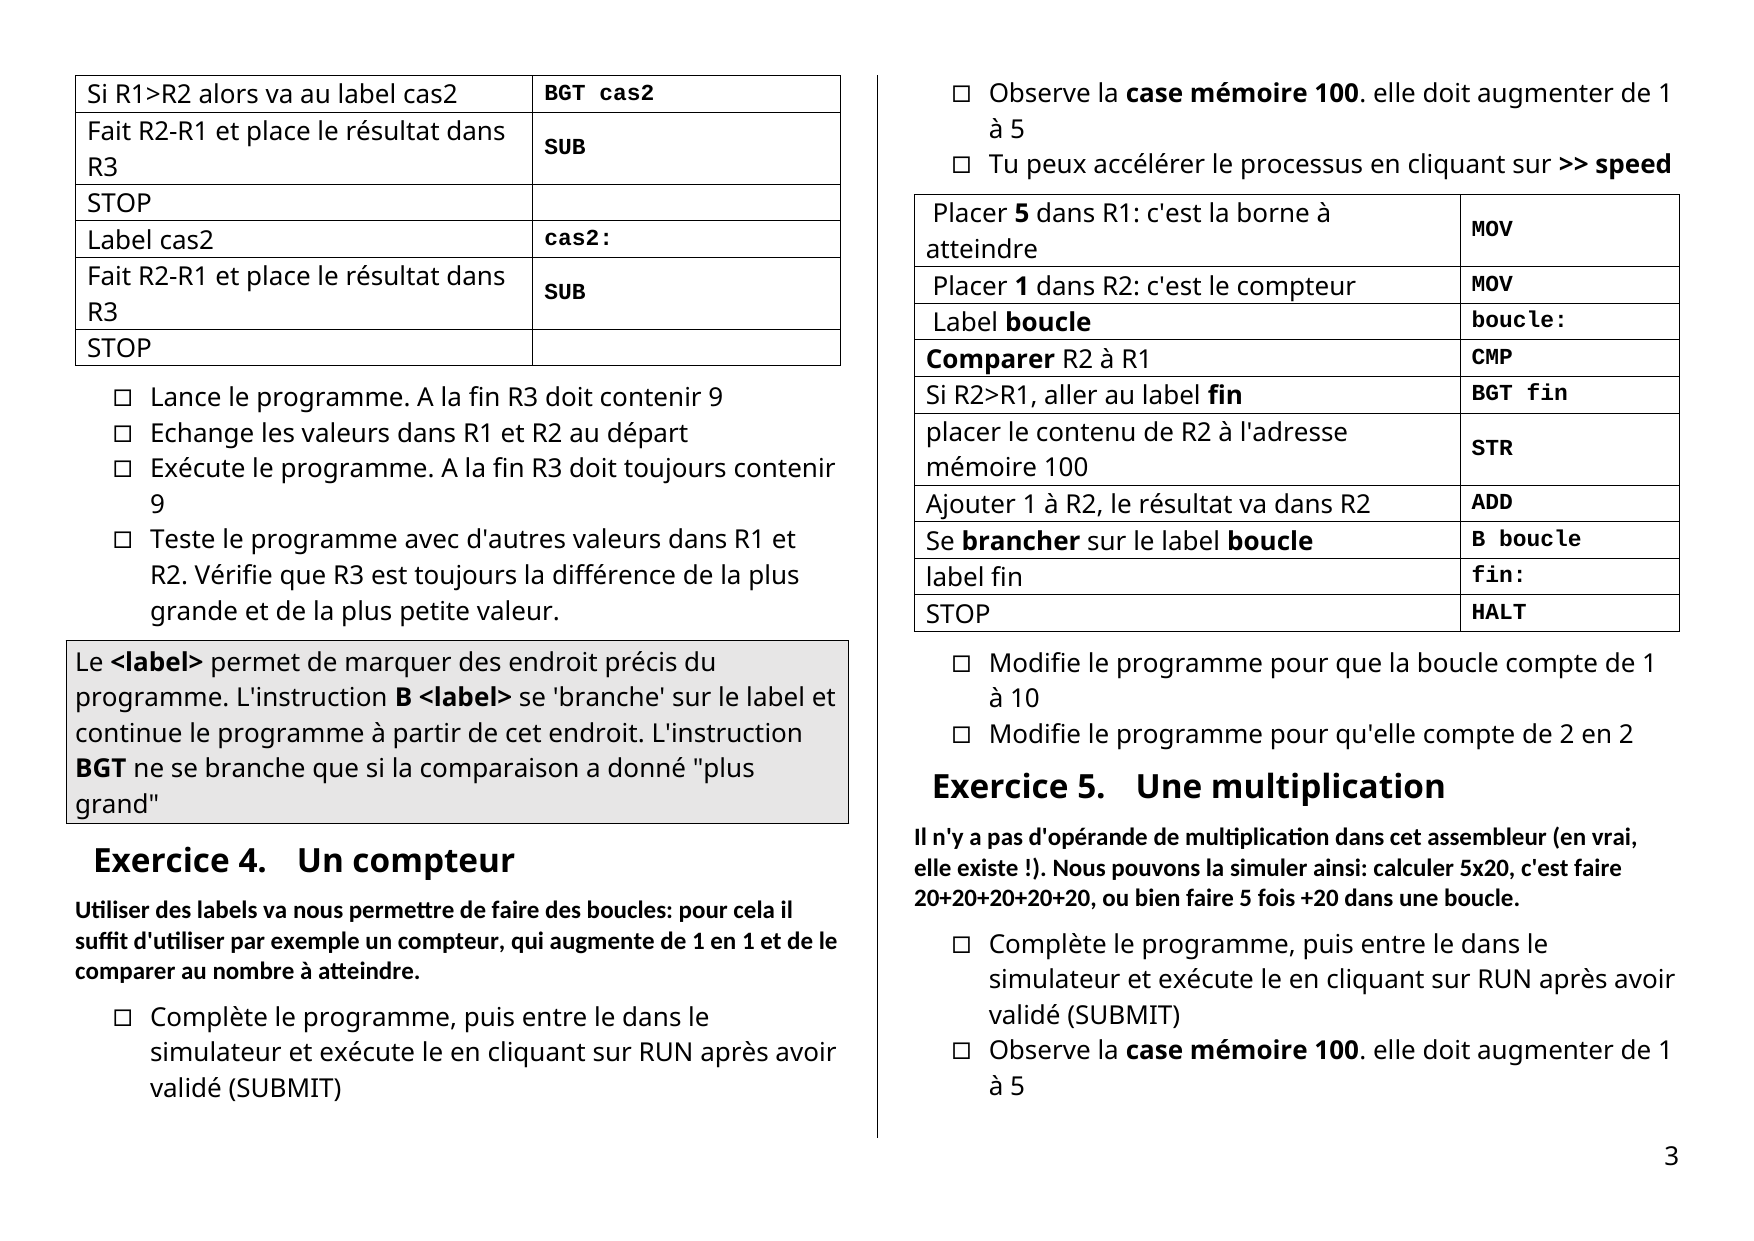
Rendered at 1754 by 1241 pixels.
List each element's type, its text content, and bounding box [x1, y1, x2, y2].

list Tu peux accélérer le processus en cliquant sur >> speed [951, 146, 1679, 182]
subtitle Un compteur [252, 836, 811, 882]
list Observe la case mémoire 100. elle doit augmenter de 1 à 5 [951, 1032, 1679, 1103]
table_cell boucle: [1461, 304, 1679, 339]
table_cell label fin [915, 559, 1460, 594]
table_cell placer le contenu de R2 à l'adresse mémoire 100 [915, 414, 1460, 484]
table_cell SUB [533, 258, 840, 329]
table_cell CMP [1461, 340, 1679, 376]
table_cell HALT [1461, 595, 1679, 631]
list Modifie le programme pour que la boucle compte de 1 à 10 [951, 644, 1679, 715]
table_cell cas2: [533, 221, 840, 257]
list Exécute le programme. A la fin R3 doit toujours contenir 9 [112, 450, 840, 521]
table_header Placer 5 dans R1: c'est la borne à atteindre [915, 195, 1460, 266]
table_cell MOV [1461, 267, 1679, 303]
list Teste le programme avec d'autres valeurs dans R1 et R2. Vérifie que R3 est toujours la différence de la plus grande et de la plus petite valeur. [112, 521, 840, 628]
table_cell BGT fin [1461, 377, 1679, 412]
table_cell STR [1461, 414, 1679, 484]
table_cell Si R1>R2 alors va au label cas2 [76, 76, 532, 112]
table_cell Placer 1 dans R2: c'est le compteur [915, 267, 1460, 303]
table_cell BGT cas2 [533, 76, 840, 112]
table_cell ADD [1461, 486, 1679, 521]
list Complète le programme, puis entre le dans le simulateur et exécute le en cliquant sur RUN après avoir validé (SUBMIT) [112, 998, 840, 1105]
table_cell Fait R2-R1 et place le résultat dans R3 [76, 113, 532, 184]
list Complète le programme, puis entre le dans le simulateur et exécute le en cliquant sur RUN après avoir validé (SUBMIT) [951, 925, 1679, 1032]
table_cell Comparer R2 à R1 [915, 340, 1460, 376]
table_cell Si R2>R1, aller au label fin [915, 377, 1460, 412]
table_cell Ajouter 1 à R2, le résultat va dans R2 [915, 486, 1460, 521]
text Utiliser des labels va nous permettre de faire des boucles: pour cela il suffit d'utiliser par exemple un compteur, qui augmente de 1 en 1 et de le comparer au nombre à atteindre. [75, 894, 840, 986]
table_cell STOP [76, 185, 532, 220]
list Lance le programme. A la fin R3 doit contenir 9 [112, 379, 840, 414]
text Le <label> permet de marquer des endroit précis du programme. L'instruction B <label> se 'branche' sur le label et continue le programme à partir de cet endroit. L'instruction BGT ne se branche que si la comparaison a donné "plus grand" [67, 641, 848, 823]
text Il n'y a pas d'opérande de multiplication dans cet assembleur (en vrai, elle existe !). Nous pouvons la simuler ainsi: calculer 5x20, c'est faire 20+20+20+20+20, ou bien faire 5 fois +20 dans une boucle. [914, 821, 1679, 913]
table_cell Se brancher sur le label boucle [915, 522, 1460, 558]
table_cell STOP [76, 330, 532, 365]
table_cell B boucle [1461, 522, 1679, 558]
subtitle Une multiplication [1091, 763, 1649, 809]
table_cell fin: [1461, 559, 1679, 594]
table_cell SUB [533, 113, 840, 184]
table_cell STOP [915, 595, 1460, 631]
table_cell [533, 330, 840, 365]
table_cell Label boucle [915, 304, 1460, 339]
table_cell [533, 185, 840, 220]
table_cell Fait R2-R1 et place le résultat dans R3 [76, 258, 532, 329]
list Observe la case mémoire 100. elle doit augmenter de 1 à 5 [951, 75, 1679, 146]
table_cell Label cas2 [76, 221, 532, 257]
list Modifie le programme pour qu'elle compte de 2 en 2 [951, 715, 1679, 751]
list Echange les valeurs dans R1 et R2 au départ [112, 414, 840, 450]
table_header MOV [1461, 195, 1679, 266]
